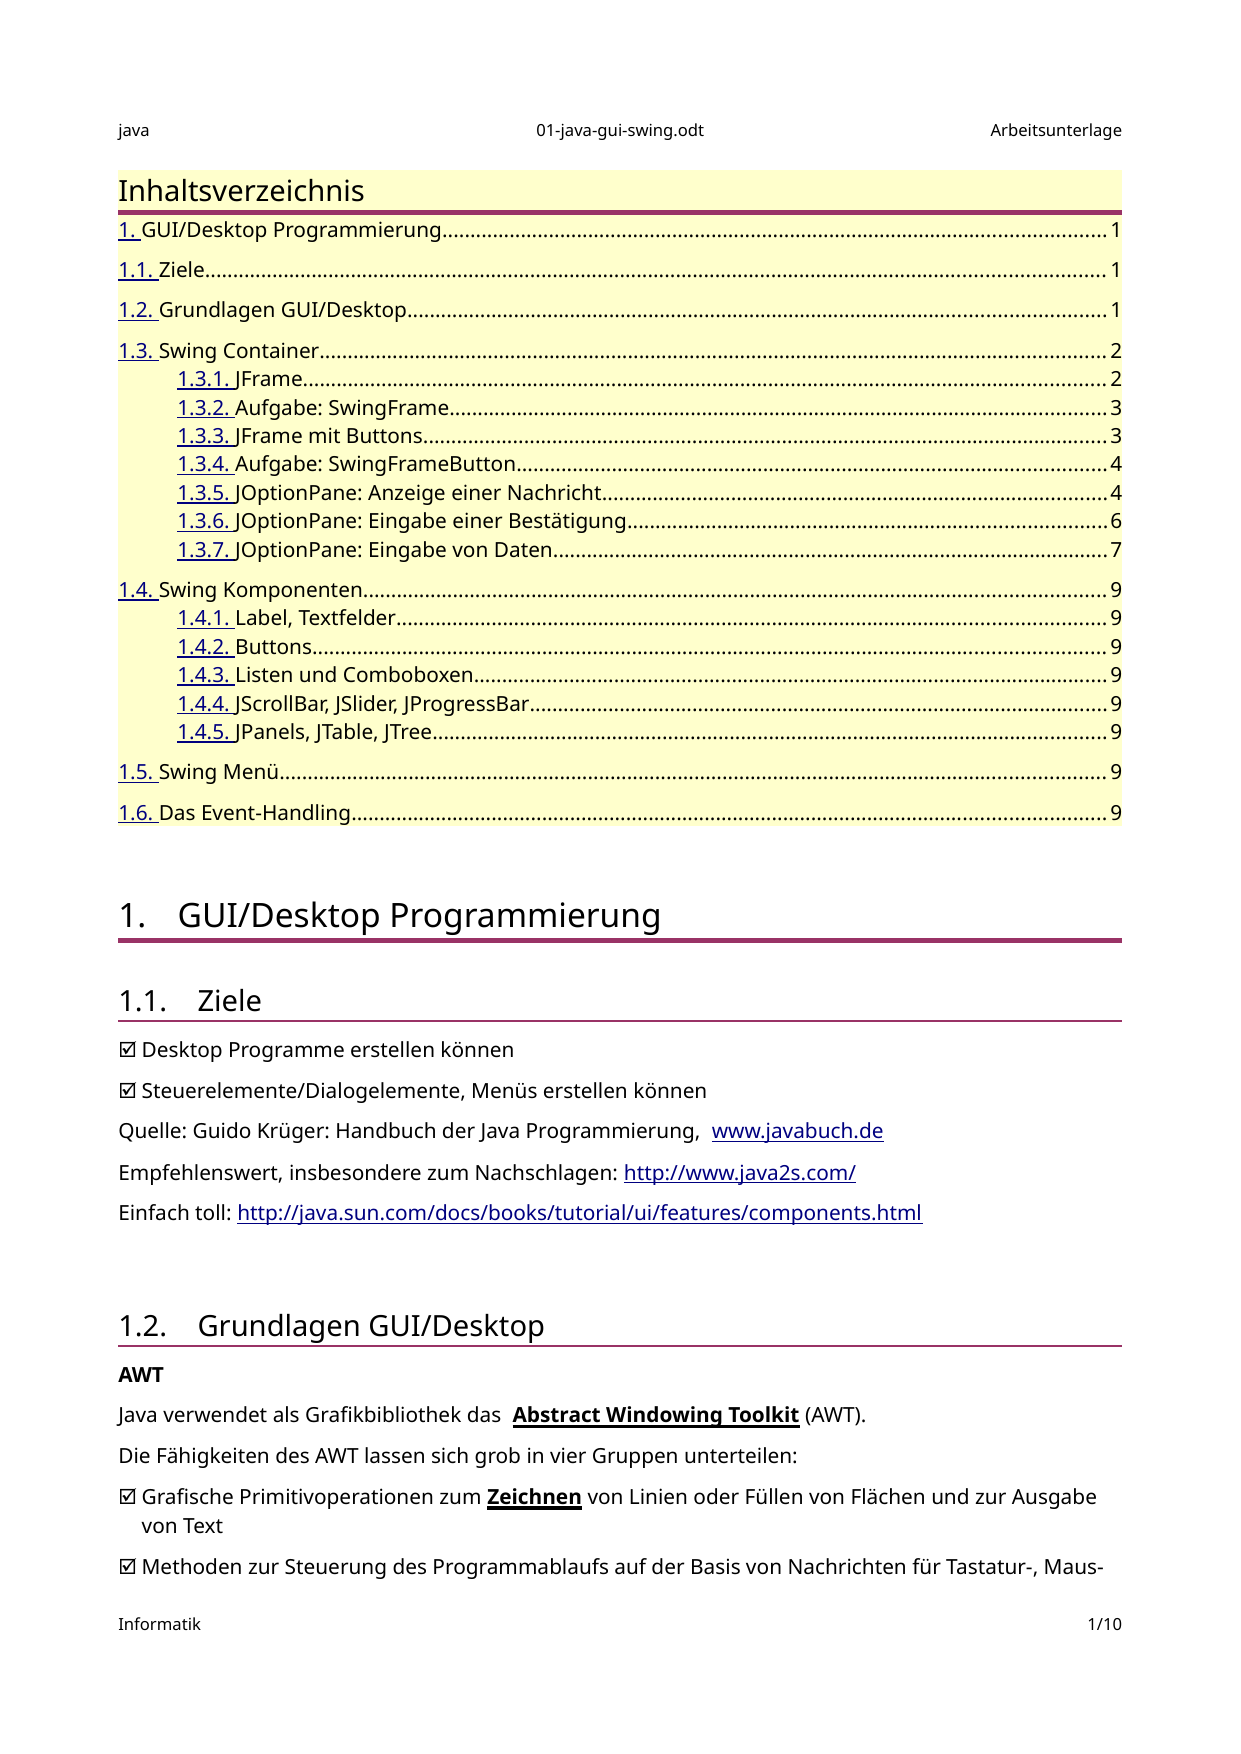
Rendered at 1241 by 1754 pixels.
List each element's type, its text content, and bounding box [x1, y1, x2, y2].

text 1.3.7. JOptionPane: Eingabe von Daten 7 [177, 535, 1122, 563]
text 1.3.6. JOptionPane: Eingabe einer Bestätigung 6 [177, 506, 1122, 535]
subtitle Inhaltsverzeichnis [118, 170, 1122, 210]
text 1.6. Das Event-Handling 9 [118, 798, 1122, 826]
text 1. GUI/Desktop Programmierung 1 [118, 215, 1122, 244]
text 1.2. Grundlagen GUI/Desktop 1 [118, 296, 1122, 324]
text Empfehlenswert, insbesondere zum Nachschlagen: http://www.java2s.com/ [118, 1158, 1122, 1186]
text 1.4. Swing Komponenten 9 [118, 575, 1122, 603]
text 1.4.5. JPanels, JTable, JTree 9 [177, 717, 1122, 746]
text 1.3.2. Aufgabe: SwingFrame 3 [177, 393, 1122, 421]
subtitle GUI/Desktop Programmierung [118, 892, 1122, 938]
text AWT [118, 1360, 1122, 1388]
text Einfach toll: http://java.sun.com/docs/books/tutorial/ui/features/components.html [118, 1198, 1122, 1227]
text 1.1. Ziele 1 [118, 255, 1122, 284]
list Steuerelemente/Dialogelemente, Menüs erstellen können [118, 1076, 1122, 1104]
list Methoden zur Steuerung des Programmablaufs auf der Basis von Nachrichten für Tastatur-, Maus- [118, 1552, 1122, 1580]
text 1.4.2. Buttons 9 [177, 632, 1122, 660]
subtitle Grundlagen GUI/Desktop [118, 1305, 1122, 1345]
text 1.4.1. Label, Textfelder 9 [177, 603, 1122, 632]
text 1.4.3. Listen und Comboboxen 9 [177, 660, 1122, 689]
list Grafische Primitivoperationen zum Zeichnen von Linien oder Füllen von Flächen und zur Ausgabe von Text [118, 1482, 1122, 1539]
text 1.4.4. JScrollBar, JSlider, JProgressBar 9 [177, 689, 1122, 717]
text Quelle: Guido Krüger: Handbuch der Java Programmierung, www.javabuch.de [118, 1117, 1122, 1145]
text Die Fähigkeiten des AWT lassen sich grob in vier Gruppen unterteilen: [118, 1442, 1122, 1470]
text 1.3. Swing Container 2 [118, 336, 1122, 364]
text 1.3.1. JFrame 2 [177, 364, 1122, 393]
text 1.5. Swing Menü 9 [118, 757, 1122, 786]
subtitle Ziele [118, 981, 1122, 1020]
text 1.3.3. JFrame mit Buttons 3 [177, 421, 1122, 449]
text Java verwendet als Grafikbibliothek das Abstract Windowing Toolkit (AWT). [118, 1401, 1122, 1429]
list Desktop Programme erstellen können [118, 1035, 1122, 1063]
text 1.3.5. JOptionPane: Anzeige einer Nachricht 4 [177, 478, 1122, 506]
text 1.3.4. Aufgabe: SwingFrameButton 4 [177, 449, 1122, 478]
